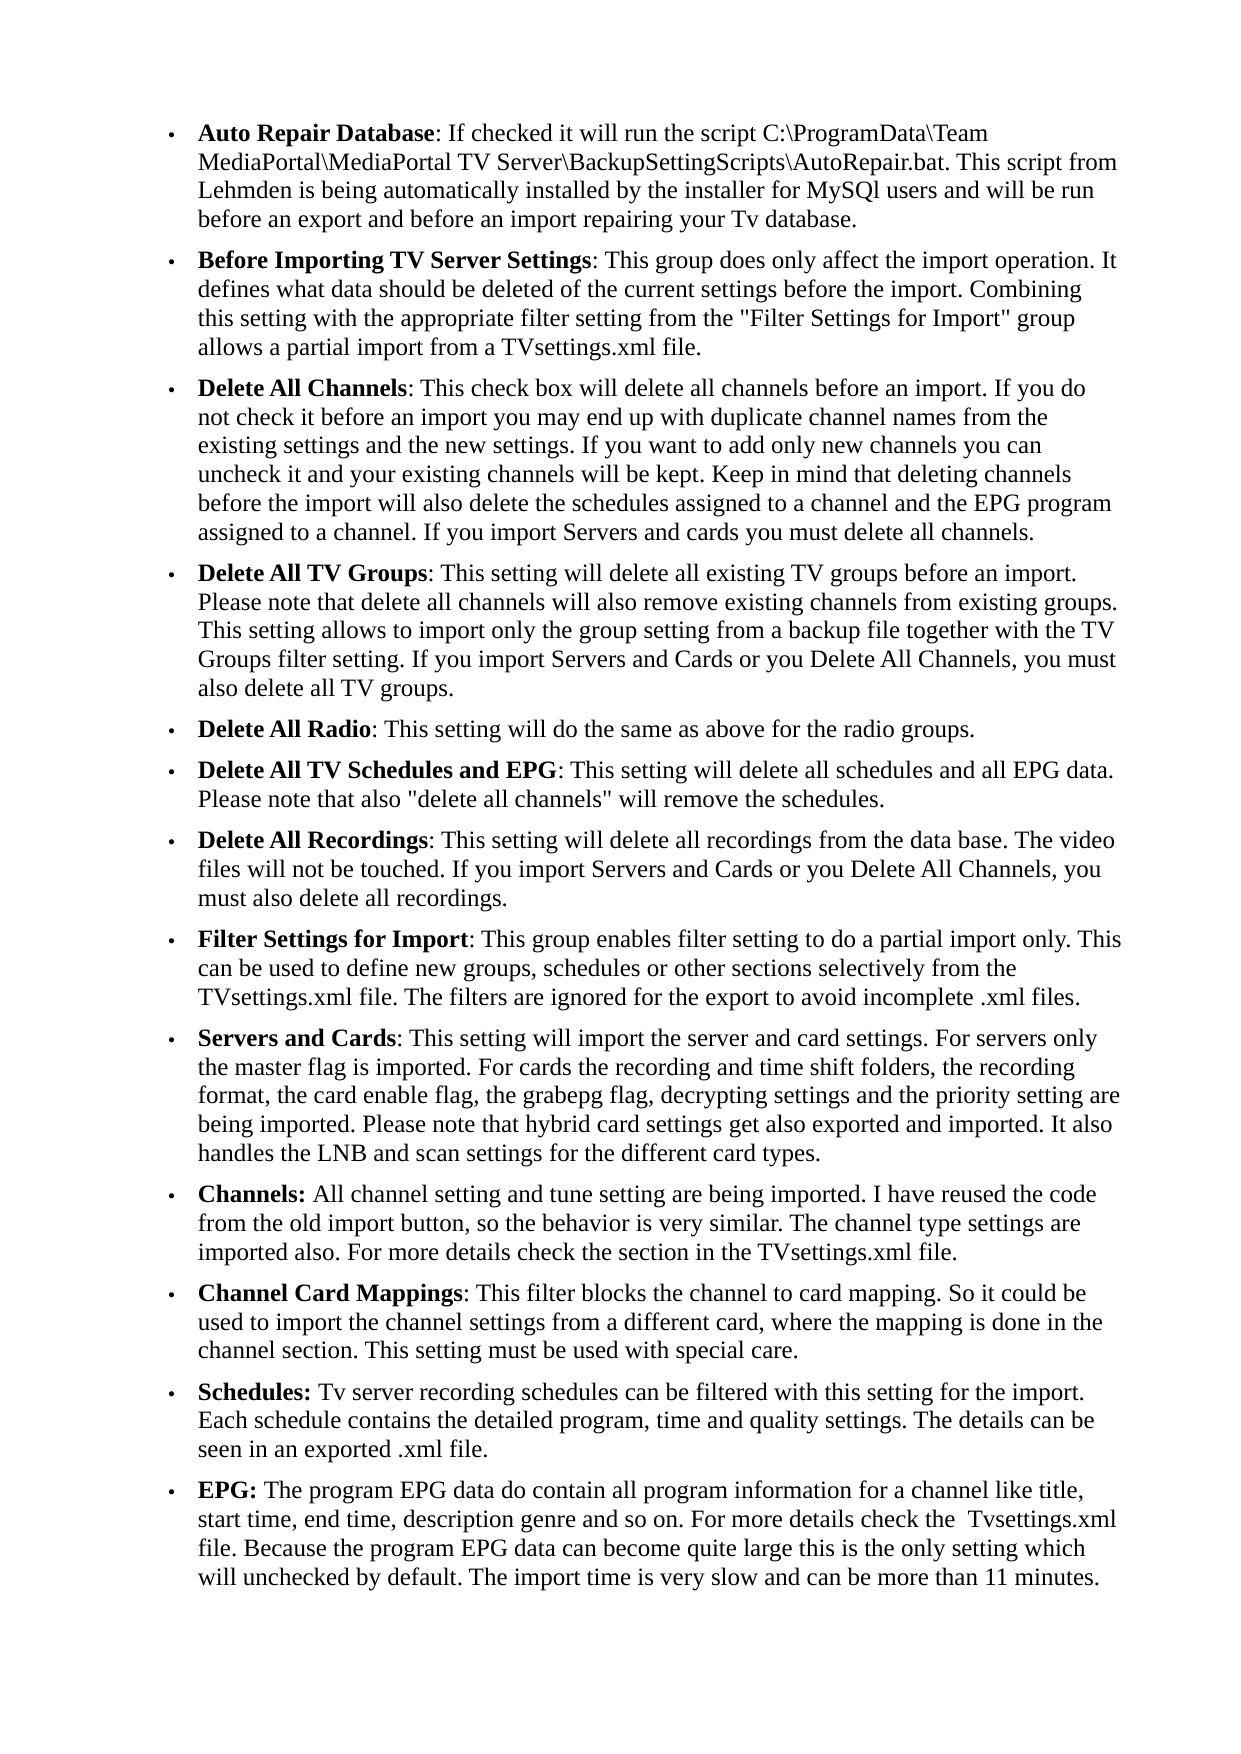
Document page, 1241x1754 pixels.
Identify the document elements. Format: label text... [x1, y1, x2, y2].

list Filter Settings for Import: This group enables filter setting to do a partial import only. This can be used to define new groups, schedules or other sections selectively from the TVsettings.xml file. The filters are ignored for the export to avoid incomplete .xml files. [168, 924, 1122, 1011]
list Delete All Recordings: This setting will delete all recordings from the data base. The video files will not be touched. If you import Servers and Cards or you Delete All Channels, you must also delete all recordings. [168, 826, 1122, 912]
list Servers and Cards: This setting will import the server and card settings. For servers only the master flag is imported. For cards the recording and time shift folders, the recording format, the card enable flag, the grabepg flag, decrypting settings and the priority setting are being imported. Please note that hybrid card settings get also exported and imported. It also handles the LNB and scan settings for the different card types. [168, 1023, 1122, 1167]
list EPG: The program EPG data do contain all program information for a channel like title, start time, end time, description genre and so on. For more details check the Tvsettings.xml file. Because the program EPG data can become quite large this is the only setting which will unchecked by default. The import time is very slow and can be more than 11 minutes. [168, 1476, 1122, 1591]
list Before Importing TV Server Settings: This group does only affect the import operation. It defines what data should be deleted of the current settings before the import. Combining this setting with the appropriate filter setting from the "Filter Settings for Import" group allows a partial import from a TVsettings.xml file. [168, 246, 1122, 361]
list Schedules: Tv server recording schedules can be filtered with this setting for the import. Each schedule contains the detailed program, time and quality settings. The details can be seen in an exported .xml file. [168, 1377, 1122, 1463]
list Channel Card Mappings: This filter blocks the channel to card mapping. So it could be used to import the channel settings from a different card, where the mapping is done in the channel section. This setting must be used with special care. [168, 1278, 1122, 1364]
list Delete All Radio: This setting will do the same as above for the radio groups. [168, 714, 1122, 743]
list Delete All TV Groups: This setting will delete all existing TV groups before an import. Please note that delete all channels will also remove existing channels from existing groups. This setting allows to import only the group setting from a backup file together with the TV Groups filter setting. If you import Servers and Cards or you Delete All Channels, you must also delete all TV groups. [168, 558, 1122, 702]
list Delete All Channels: This check box will delete all channels before an import. If you do not check it before an import you may end up with duplicate channel names from the existing settings and the new settings. If you want to add only new channels you can uncheck it and your existing channels will be kept. Keep in mind that deleting channels before the import will also delete the schedules assigned to a channel and the EPG program assigned to a channel. If you import Servers and cards you must delete all channels. [168, 373, 1122, 546]
list Auto Repair Database: If checked it will run the script C:\ProgramData\Team MediaPortal\MediaPortal TV Server\BackupSettingScripts\AutoRepair.bat. This script from Lehmden is being automatically installed by the installer for MySQl users and will be run before an export and before an import repairing your Tv database. [168, 118, 1122, 233]
list Delete All TV Schedules and EPG: This setting will delete all schedules and all EPG data. Please note that also "delete all channels" will remove the schedules. [168, 756, 1122, 813]
list Channels: All channel setting and tune setting are being imported. I have reused the code from the old import button, so the behavior is very similar. The channel type settings are imported also. For more details check the section in the TVsettings.xml file. [168, 1179, 1122, 1266]
